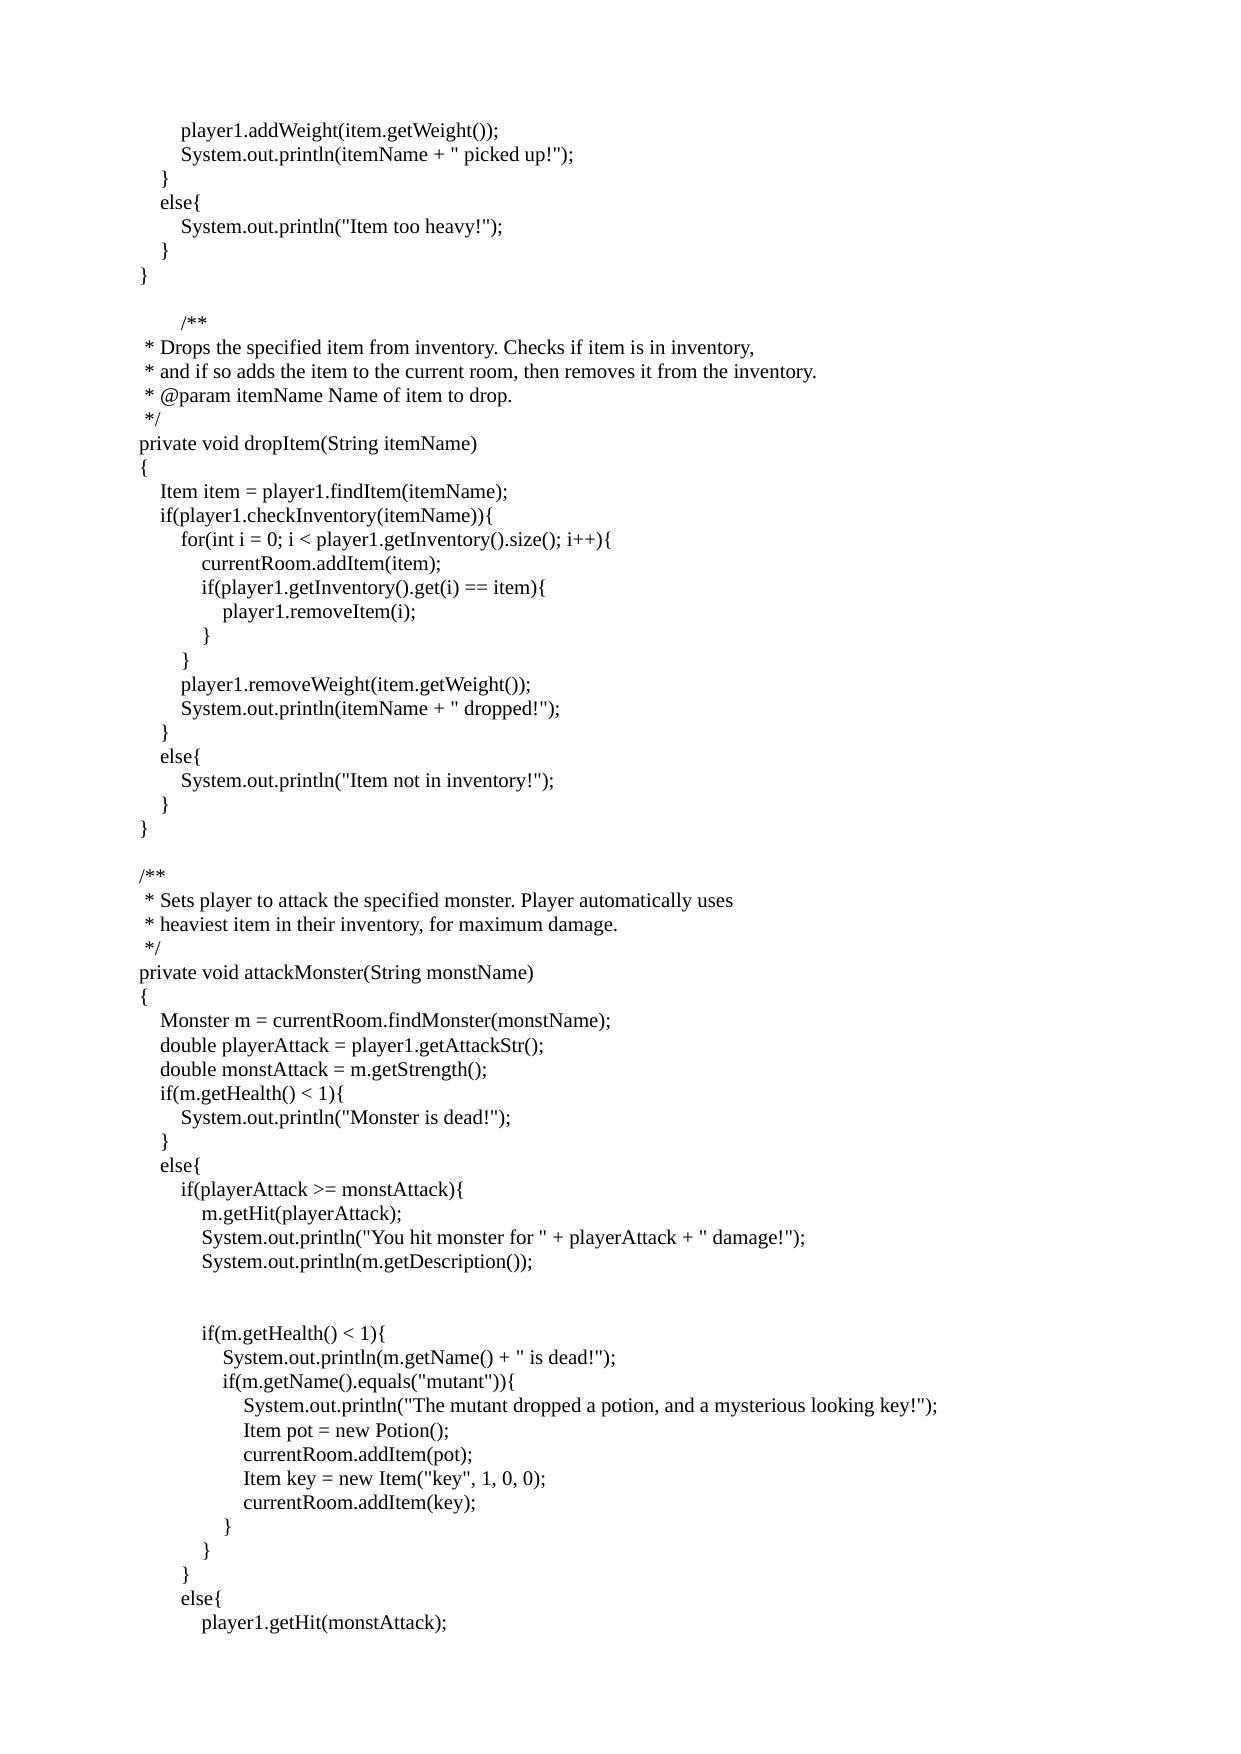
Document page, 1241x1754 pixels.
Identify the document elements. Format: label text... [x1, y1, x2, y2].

text Item pot = new Potion(); [118, 1417, 1122, 1442]
text if(player1.checkInventory(itemName)){ [118, 503, 1122, 527]
text } [118, 1562, 1122, 1586]
text double monstAttack = m.getStrength(); [118, 1057, 1122, 1081]
text System.out.println(itemName + " dropped!"); [118, 696, 1122, 720]
text } [118, 238, 1122, 262]
text */ [118, 936, 1122, 960]
text } [118, 647, 1122, 672]
text System.out.println("The mutant dropped a potion, and a mysterious looking key!"); [118, 1393, 1122, 1417]
text System.out.println("Monster is dead!"); [118, 1105, 1122, 1129]
text { [118, 455, 1122, 479]
text } [118, 623, 1122, 647]
text * heaviest item in their inventory, for maximum damage. [118, 912, 1122, 936]
text player1.removeWeight(item.getWeight()); [118, 672, 1122, 696]
text currentRoom.addItem(pot); [118, 1442, 1122, 1466]
text else{ [118, 1153, 1122, 1177]
text * and if so adds the item to the current room, then removes it from the inventory. [118, 359, 1122, 383]
text /** [118, 311, 1122, 335]
text private void dropItem(String itemName) [118, 431, 1122, 455]
text if(player1.getInventory().get(i) == item){ [118, 575, 1122, 599]
text System.out.println(m.getDescription()); [118, 1249, 1122, 1273]
text else{ [118, 744, 1122, 768]
text System.out.println(m.getName() + " is dead!"); [118, 1345, 1122, 1369]
text for(int i = 0; i < player1.getInventory().size(); i++){ [118, 527, 1122, 551]
text } [118, 720, 1122, 744]
text else{ [118, 1586, 1122, 1610]
text System.out.println("You hit monster for " + playerAttack + " damage!"); [118, 1225, 1122, 1249]
text } [118, 1514, 1122, 1538]
text double playerAttack = player1.getAttackStr(); [118, 1032, 1122, 1057]
text Item key = new Item("key", 1, 0, 0); [118, 1466, 1122, 1490]
text } [118, 816, 1122, 840]
text currentRoom.addItem(item); [118, 551, 1122, 575]
text if(m.getName().equals("mutant")){ [118, 1369, 1122, 1393]
text System.out.println("Item too heavy!"); [118, 214, 1122, 238]
text currentRoom.addItem(key); [118, 1490, 1122, 1514]
text { [118, 984, 1122, 1008]
text * Drops the specified item from inventory. Checks if item is in inventory, [118, 335, 1122, 359]
text player1.addWeight(item.getWeight()); [118, 118, 1122, 142]
text m.getHit(playerAttack); [118, 1201, 1122, 1225]
text } [118, 1538, 1122, 1562]
text /** [118, 864, 1122, 888]
text if(playerAttack >= monstAttack){ [118, 1177, 1122, 1201]
text player1.removeItem(i); [118, 599, 1122, 623]
text Item item = player1.findItem(itemName); [118, 479, 1122, 503]
text } [118, 166, 1122, 190]
text } [118, 262, 1122, 287]
text if(m.getHealth() < 1){ [118, 1321, 1122, 1345]
text private void attackMonster(String monstName) [118, 960, 1122, 984]
text else{ [118, 190, 1122, 214]
text System.out.println(itemName + " picked up!"); [118, 142, 1122, 166]
text } [118, 792, 1122, 816]
text System.out.println("Item not in inventory!"); [118, 768, 1122, 792]
text */ [118, 407, 1122, 431]
text player1.getHit(monstAttack); [118, 1610, 1122, 1634]
text Monster m = currentRoom.findMonster(monstName); [118, 1008, 1122, 1032]
text if(m.getHealth() < 1){ [118, 1081, 1122, 1105]
text * Sets player to attack the specified monster. Player automatically uses [118, 888, 1122, 912]
text * @param itemName Name of item to drop. [118, 383, 1122, 407]
text } [118, 1129, 1122, 1153]
